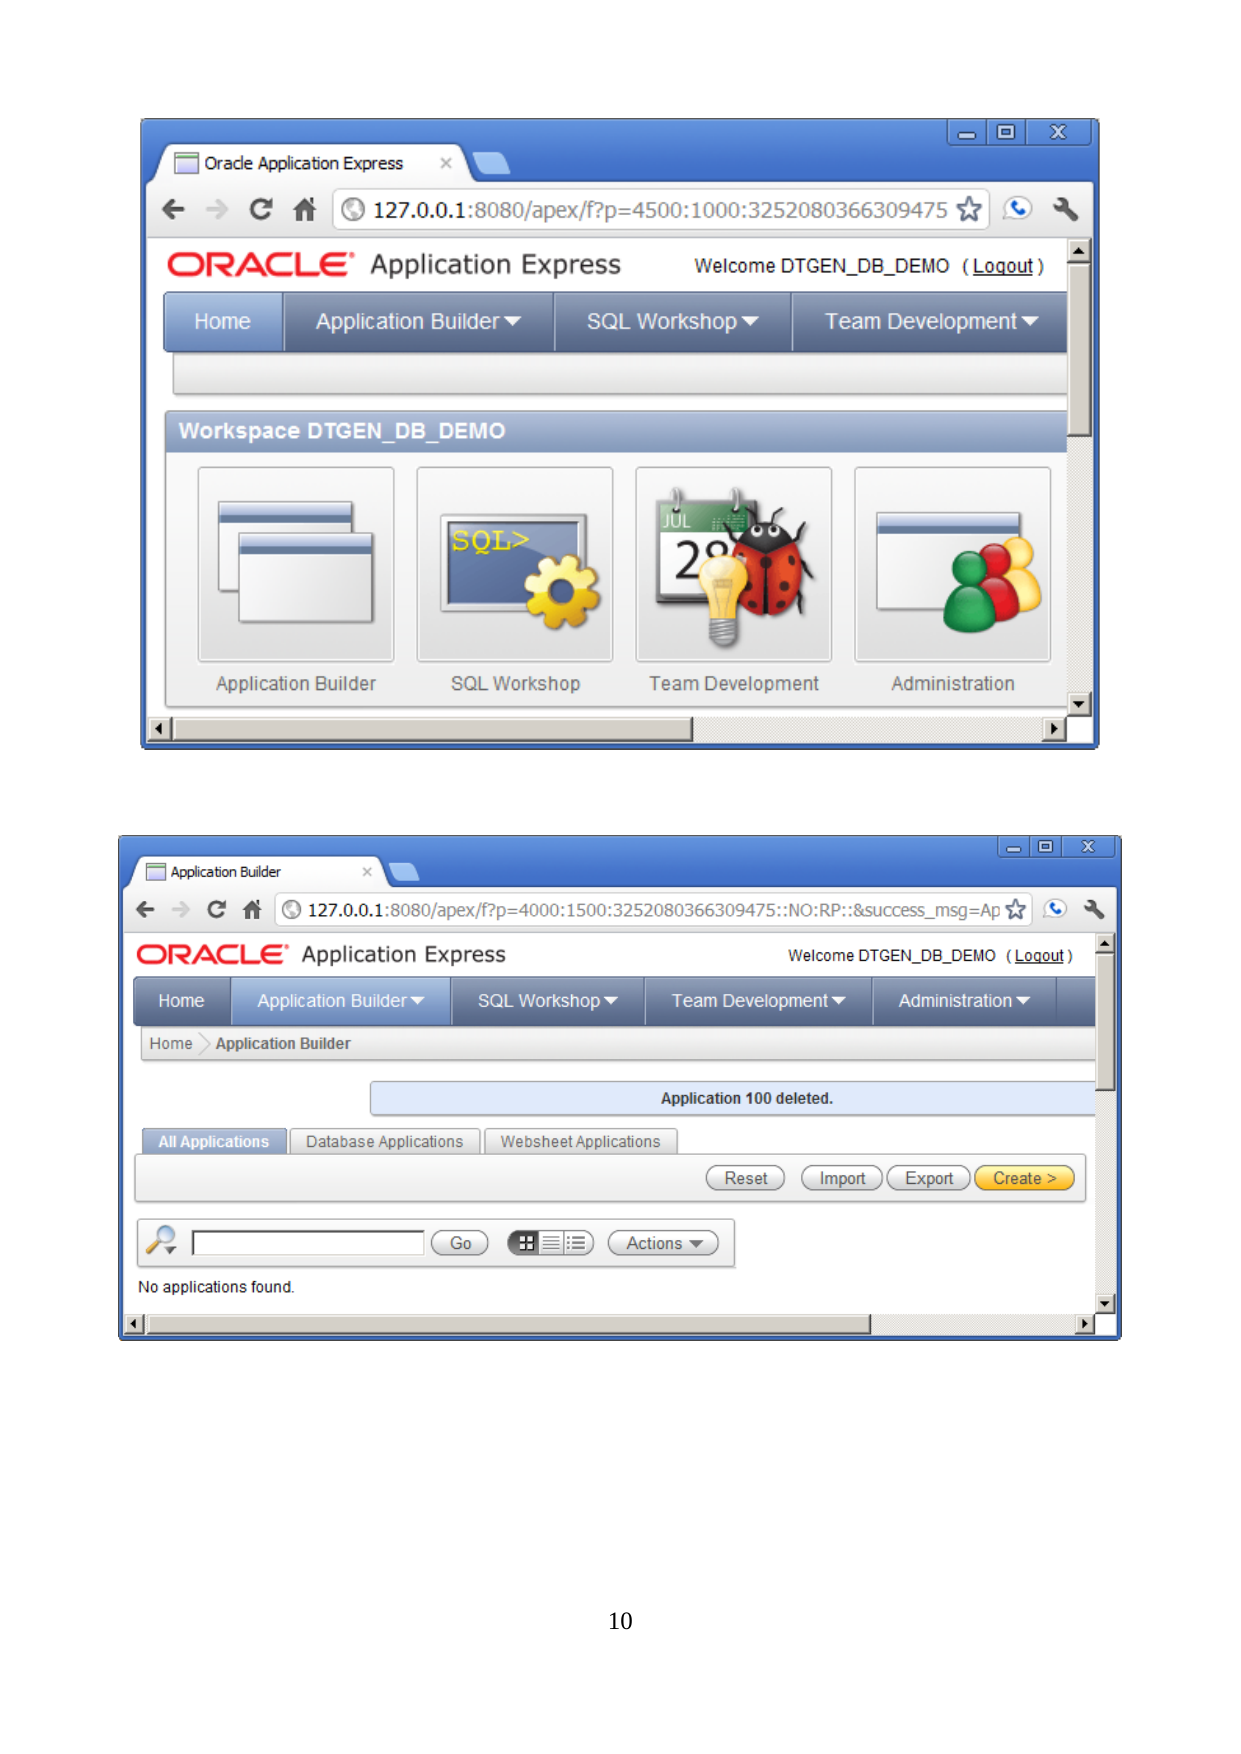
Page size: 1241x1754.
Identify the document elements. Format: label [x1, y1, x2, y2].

picture [140, 118, 1100, 750]
picture [118, 835, 1122, 1341]
